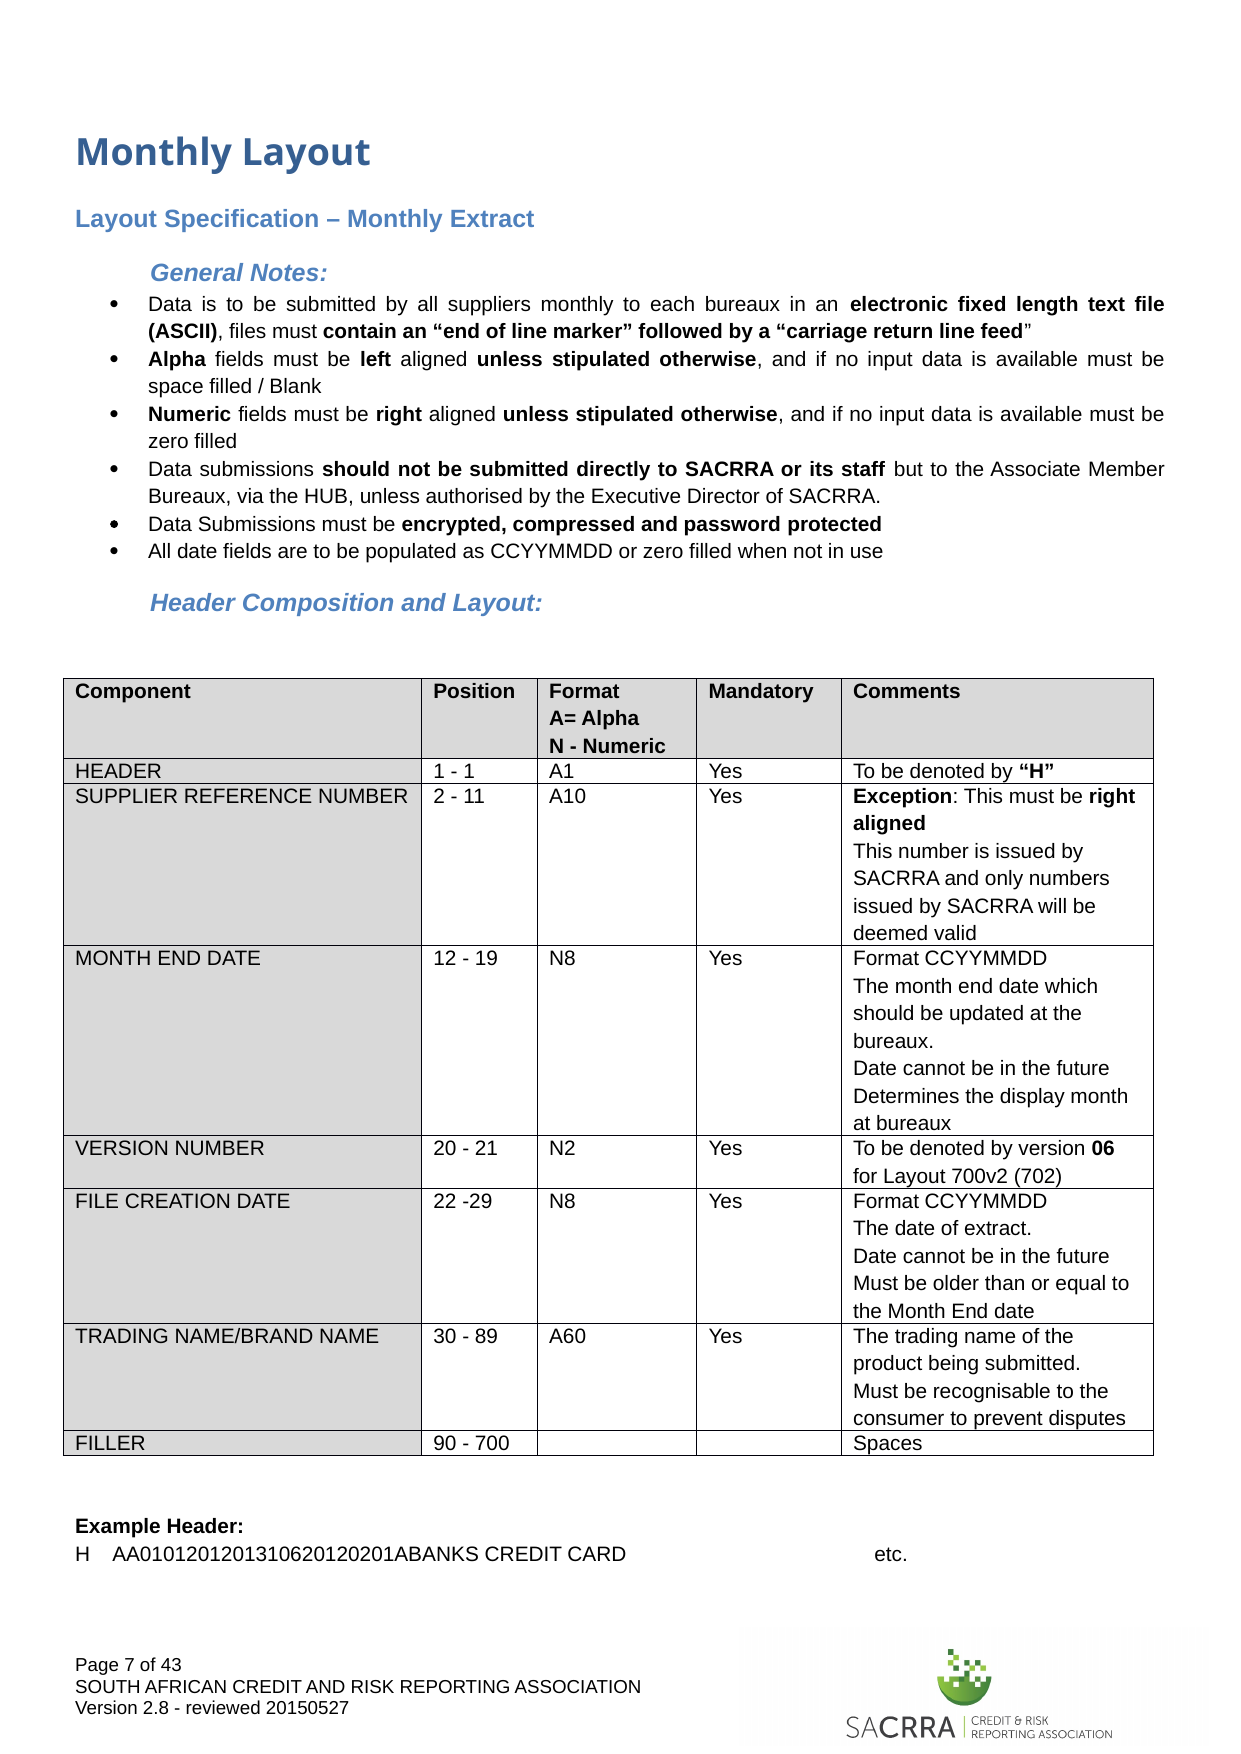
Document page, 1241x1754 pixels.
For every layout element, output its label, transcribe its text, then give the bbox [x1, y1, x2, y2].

table_cell Format CCYYMMDD The month end date which should be updated at the bureaux. Date cannot be in the future Determines the display month at bureaux [842, 946, 1153, 1135]
table_cell To be denoted by version 06 for Layout 700v2 (702) [842, 1136, 1153, 1188]
table_header Position [422, 679, 537, 758]
table_cell Format CCYYMMDD The date of extract. Date cannot be in the future Must be older than or equal to the Month End date [842, 1189, 1153, 1323]
list All date fields are to be populated as CCYYMMDD or zero filled when not in use [110, 539, 1165, 563]
subtitle Monthly Layout [75, 125, 1165, 176]
table_cell FILLER [64, 1431, 421, 1455]
table_cell N2 [538, 1136, 696, 1188]
table_cell TRADING NAME/BRAND NAME [64, 1324, 421, 1430]
list Data submissions should not be submitted directly to SACRRA or its staff but to the Associate Member Bureaux, via the HUB, unless authorised by the Executive Director of SACRRA. [110, 457, 1165, 508]
text Example Header: [75, 1514, 1165, 1538]
table_cell 20 - 21 [422, 1136, 537, 1188]
table_cell A60 [538, 1324, 696, 1430]
table_cell Yes [697, 759, 841, 783]
table_cell To be denoted by “H” [842, 759, 1153, 783]
table_cell [538, 1431, 696, 1455]
table_cell N8 [538, 946, 696, 1135]
table_cell 30 - 89 [422, 1324, 537, 1430]
list Alpha fields must be left aligned unless stipulated otherwise, and if no input data is available must be space filled / Blank [110, 346, 1165, 398]
table_cell 1 - 1 [422, 759, 537, 783]
list Data is to be submitted by all suppliers monthly to each bureaux in an electronic fixed length text file (ASCII), files must contain an “end of line marker” followed by a “carriage return line feed” [110, 291, 1165, 343]
table_cell 2 - 11 [422, 784, 537, 945]
table_cell [697, 1431, 841, 1455]
table_cell 12 - 19 [422, 946, 537, 1135]
table_cell Yes [697, 1189, 841, 1323]
table_cell FILE CREATION DATE [64, 1189, 421, 1323]
text H AA0101201201310620120201ABANKS CREDIT CARD etc. [75, 1541, 1165, 1565]
table_cell A10 [538, 784, 696, 945]
table_cell 90 - 700 [422, 1431, 537, 1455]
table_cell Yes [697, 946, 841, 1135]
table_cell N8 [538, 1189, 696, 1323]
list Numeric fields must be right aligned unless stipulated otherwise, and if no input data is available must be zero filled [110, 402, 1165, 453]
table_cell HEADER [64, 759, 421, 783]
table_cell Yes [697, 1324, 841, 1430]
table_cell Yes [697, 1136, 841, 1188]
table_header Mandatory [697, 679, 841, 758]
subtitle General Notes: [150, 258, 1165, 287]
table_cell SUPPLIER REFERENCE NUMBER [64, 784, 421, 945]
picture [738, 1627, 1209, 1746]
table_header Component [64, 679, 421, 758]
table_cell MONTH END DATE [64, 946, 421, 1135]
table_cell 22 -29 [422, 1189, 537, 1323]
table_cell Exception: This must be right aligned This number is issued by SACRRA and only numbers issued by SACRRA will be deemed valid [842, 784, 1153, 945]
list Data Submissions must be encrypted, compressed and password protected [110, 512, 1165, 536]
table_header Comments [842, 679, 1153, 758]
table_cell A1 [538, 759, 696, 783]
table_cell Yes [697, 784, 841, 945]
table_cell The trading name of the product being submitted. Must be recognisable to the consumer to prevent disputes [842, 1324, 1153, 1430]
table_cell Spaces [842, 1431, 1153, 1455]
subtitle Layout Specification – Monthly Extract [75, 204, 1165, 233]
table_header Format A= Alpha N - Numeric [538, 679, 696, 758]
subtitle Header Composition and Layout: [150, 588, 1165, 617]
table_cell VERSION NUMBER [64, 1136, 421, 1188]
